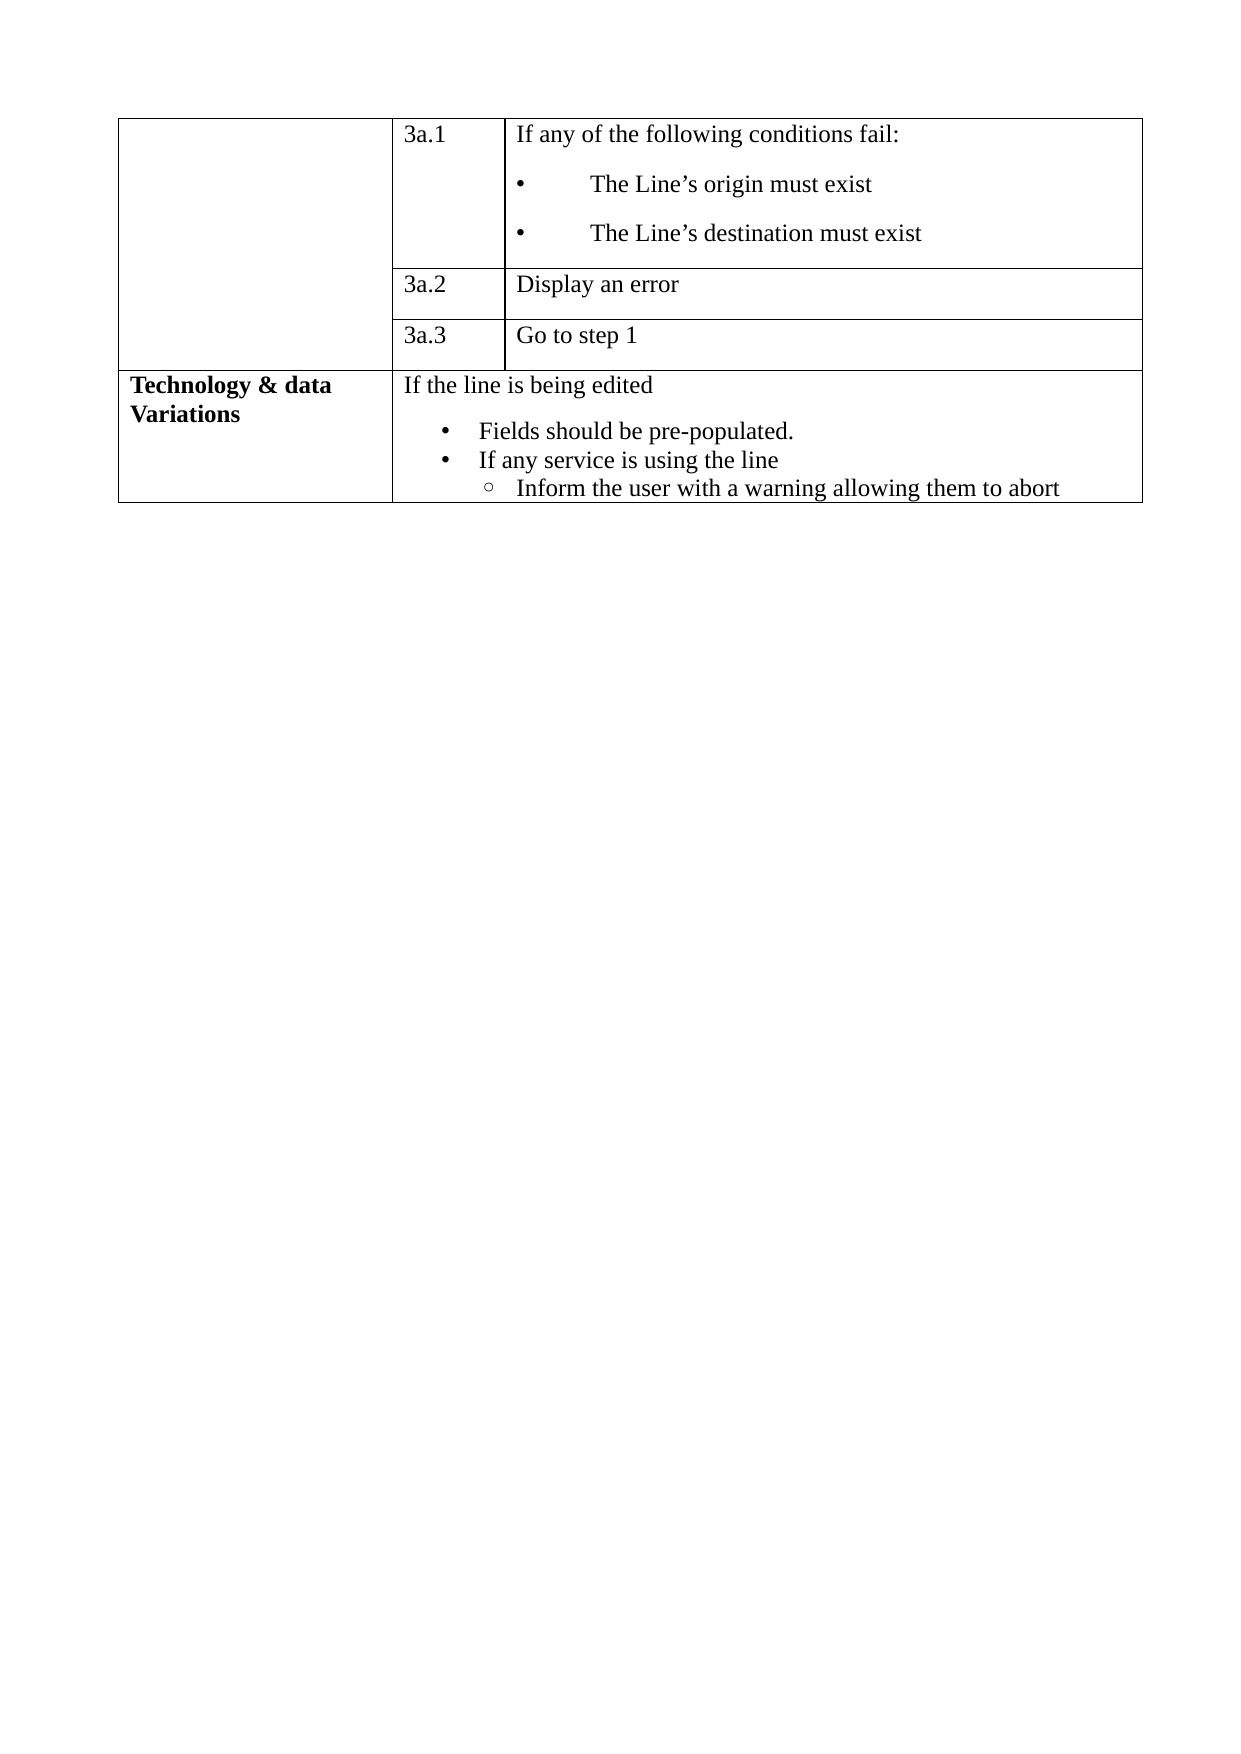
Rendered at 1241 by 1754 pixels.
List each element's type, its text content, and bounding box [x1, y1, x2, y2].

table_cell If the line is being edited Fields should be pre-populated. If any service is using the line Inform the user with a warning allowing them to abort [393, 371, 1142, 502]
table_cell 3a.3 [393, 320, 504, 369]
table_cell [119, 119, 392, 369]
table_cell Display an error [506, 269, 1142, 319]
table_cell If any of the following conditions fail: The Line’s origin must exist The Line’s destination must exist [506, 119, 1142, 268]
table_cell 3a.2 [393, 269, 504, 319]
table_cell Go to step 1 [506, 320, 1142, 369]
table_cell 3a.1 [393, 119, 504, 268]
table_cell Technology & data Variations [119, 371, 392, 502]
